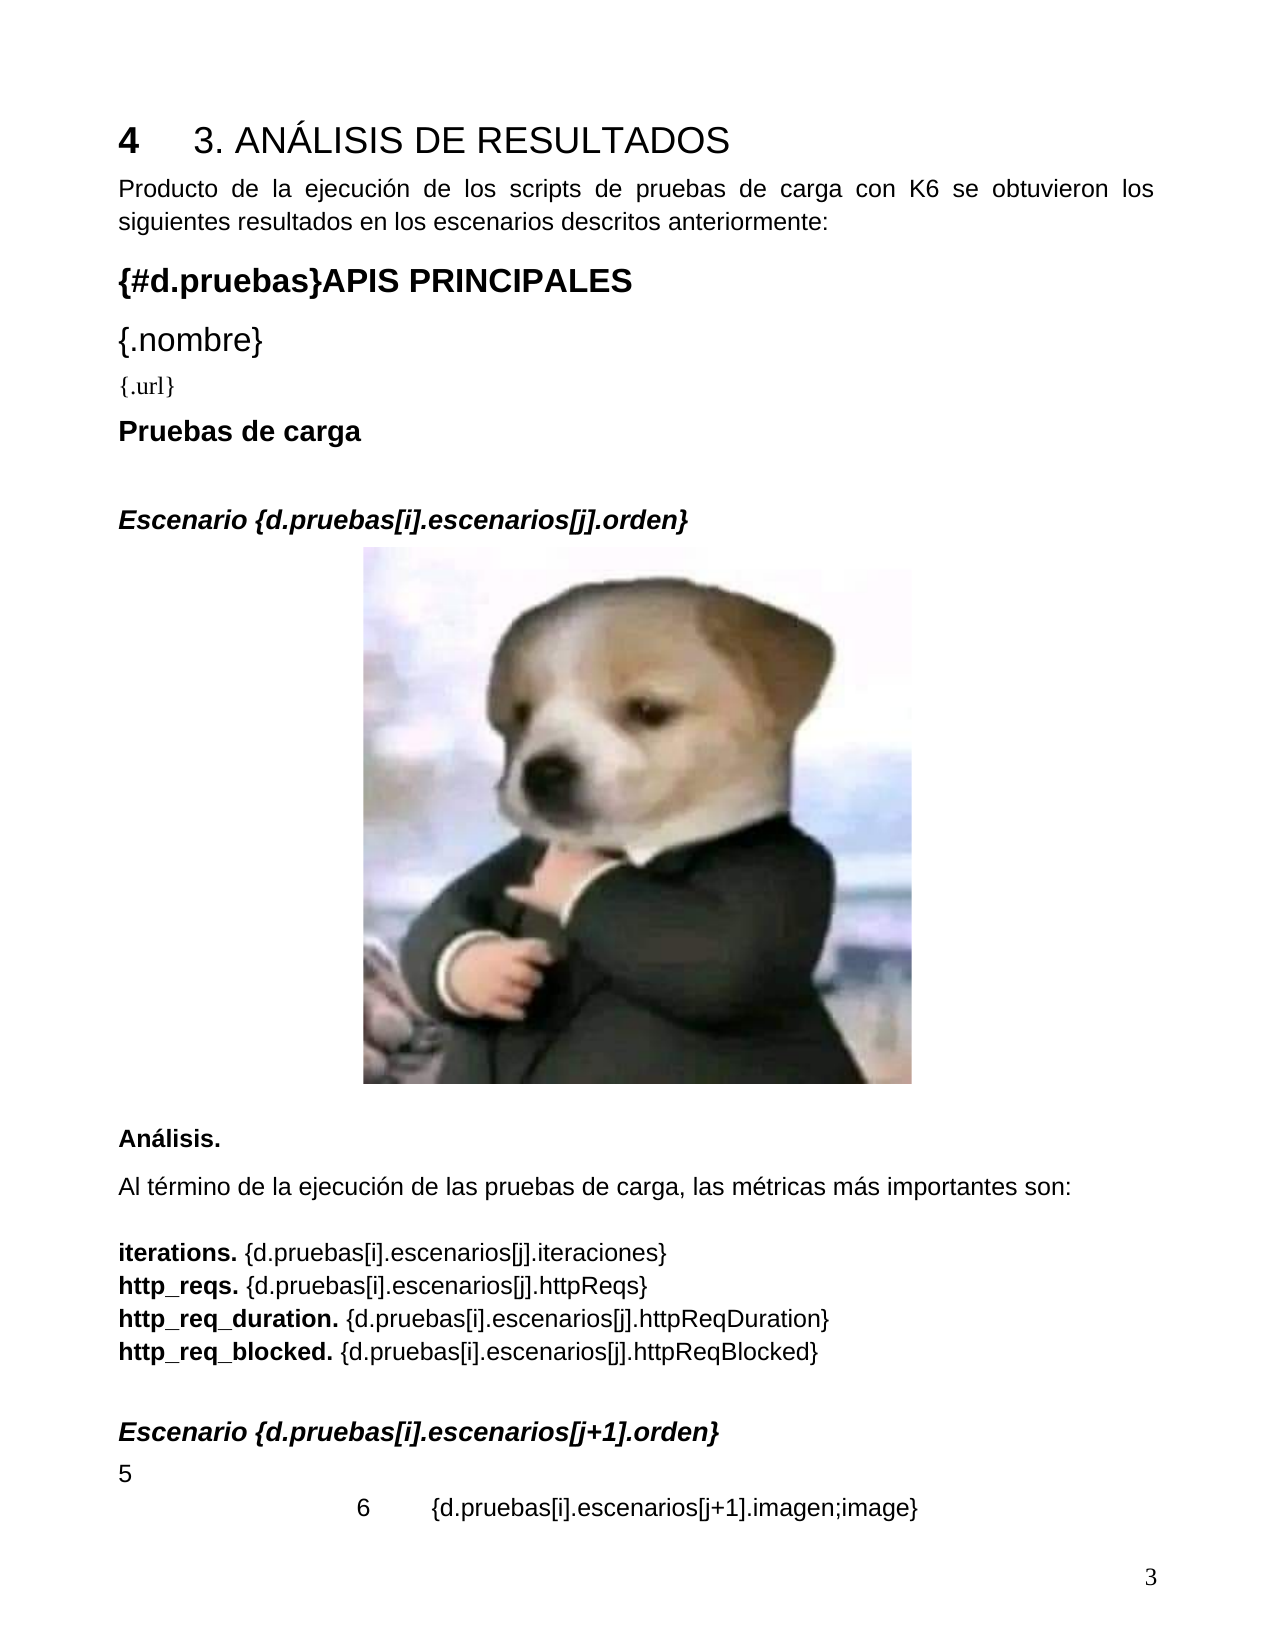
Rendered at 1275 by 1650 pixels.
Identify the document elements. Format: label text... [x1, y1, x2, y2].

text http_reqs. {d.pruebas[i].escenarios[j].httpReqs} [118, 1271, 1157, 1300]
subtitle Escenario {d.pruebas[i].escenarios[j].orden} [118, 504, 1157, 535]
text http_req_duration. {d.pruebas[i].escenarios[j].httpReqDuration} [118, 1304, 1157, 1333]
text iterations. {d.pruebas[i].escenarios[j].iteraciones} [118, 1238, 1157, 1267]
subtitle Pruebas de carga [118, 414, 1157, 448]
subtitle Escenario {d.pruebas[i].escenarios[j+1].orden} [118, 1416, 1157, 1447]
text {.url} [118, 371, 1157, 399]
subtitle {#d.pruebas}APIS PRINCIPALES [118, 261, 1157, 299]
text http_req_blocked. {d.pruebas[i].escenarios[j].httpReqBlocked} [118, 1337, 1157, 1366]
subtitle 3. ANÁLISIS DE RESULTADOS [118, 118, 1157, 161]
list {d.pruebas[i].escenarios[j+1].imagen;image} [118, 1492, 1157, 1521]
text Análisis. [118, 1124, 1157, 1153]
text Producto de la ejecución de los scripts de pruebas de carga con K6 se obtuvieron los siguientes resultados en los escenarios descritos anteriormente: [118, 174, 1157, 236]
subtitle {.nombre} [118, 320, 1157, 358]
text Al término de la ejecución de las pruebas de carga, las métricas más importantes son: [118, 1172, 1157, 1201]
picture [363, 547, 912, 1084]
